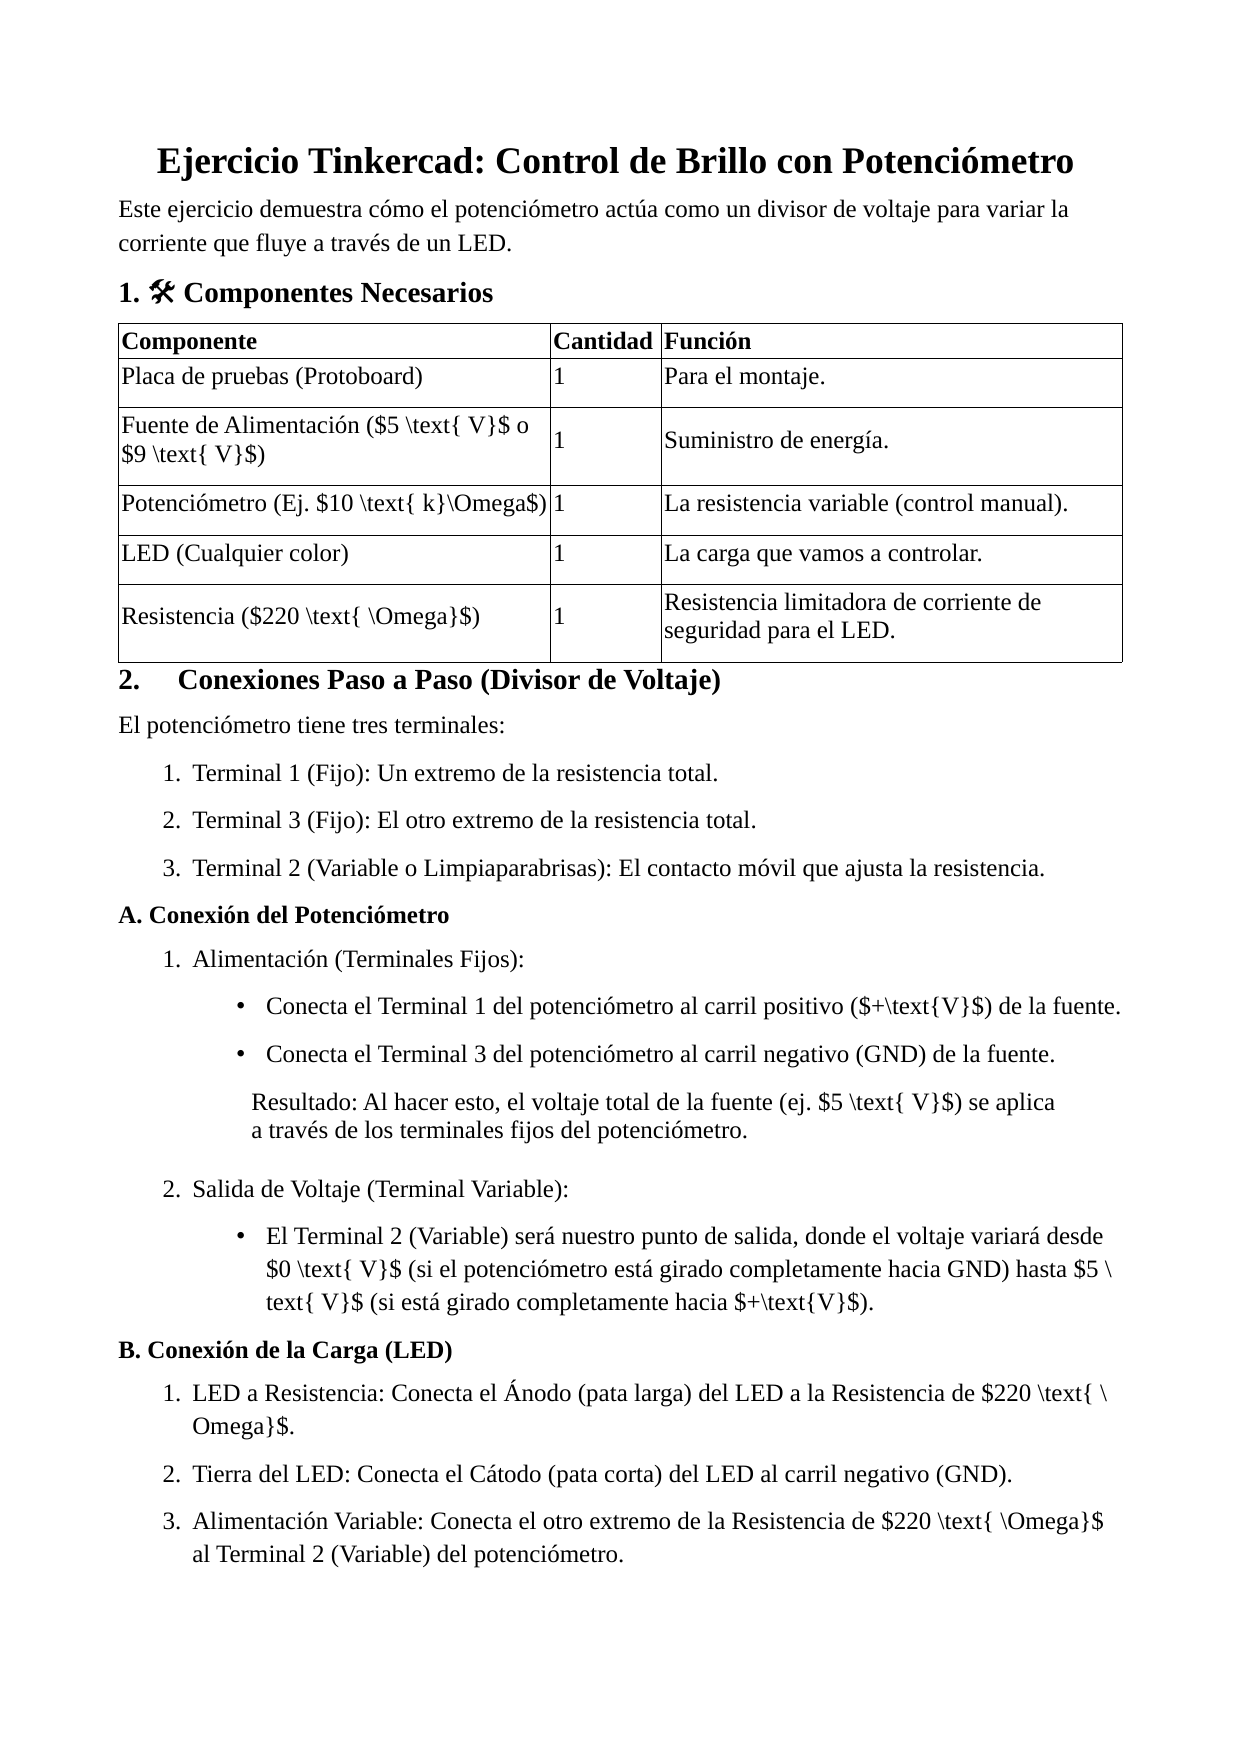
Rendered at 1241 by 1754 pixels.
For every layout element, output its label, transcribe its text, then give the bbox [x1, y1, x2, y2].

table_cell 1 [551, 585, 661, 662]
table_cell La resistencia variable (control manual). [662, 486, 1122, 534]
table_cell 1 [551, 359, 661, 407]
list Salida de Voltaje (Terminal Variable): [162, 1174, 1122, 1202]
table_cell La carga que vamos a controlar. [662, 536, 1122, 584]
list Terminal 1 (Fijo): Un extremo de la resistencia total. [162, 758, 1122, 786]
list Alimentación (Terminales Fijos): [162, 944, 1122, 973]
table_cell Potenciómetro (Ej. $10 \text{ k}\Omega$) [119, 486, 550, 534]
subtitle 🔆 Ejercicio Tinkercad: Control de Brillo con Potenciómetro [118, 139, 1122, 182]
list Terminal 3 (Fijo): El otro extremo de la resistencia total. [162, 805, 1122, 834]
subtitle 2. 🔌 Conexiones Paso a Paso (Divisor de Voltaje) [118, 663, 1122, 696]
list Terminal 2 (Variable o Limpiaparabrisas): El contacto móvil que ajusta la resistencia. [162, 853, 1122, 882]
table_cell Suministro de energía. [662, 408, 1122, 485]
text El potenciómetro tiene tres terminales: [118, 710, 1122, 739]
table_cell Placa de pruebas (Protoboard) [119, 359, 550, 407]
table_cell Resistencia ($220 \text{ \Omega}$) [119, 585, 550, 662]
table_cell Fuente de Alimentación ($5 \text{ V}$ o $9 \text{ V}$) [119, 408, 550, 485]
list Tierra del LED: Conecta el Cátodo (pata corta) del LED al carril negativo (GND). [162, 1459, 1122, 1488]
list El Terminal 2 (Variable) será nuestro punto de salida, donde el voltaje variará desde $0 \text{ V}$ (si el potenciómetro está girado completamente hacia GND) hasta $5 \text{ V}$ (si está girado completamente hacia $+\text{V}$). [236, 1221, 1122, 1316]
table_header Cantidad [551, 324, 661, 358]
list LED a Resistencia: Conecta el Ánodo (pata larga) del LED a la Resistencia de $220 \text{ \Omega}$. [162, 1378, 1122, 1440]
subtitle B. Conexión de la Carga (LED) [118, 1335, 1122, 1364]
subtitle A. Conexión del Potenciómetro [118, 901, 1122, 929]
table_cell 1 [551, 536, 661, 584]
text Este ejercicio demuestra cómo el potenciómetro actúa como un divisor de voltaje para variar la corriente que fluye a través de un LED. [118, 194, 1122, 256]
table_cell LED (Cualquier color) [119, 536, 550, 584]
table_header Componente [119, 324, 550, 358]
table_header Función [662, 324, 1122, 358]
list Conecta el Terminal 1 del potenciómetro al carril positivo ($+\text{V}$) de la fuente. [236, 991, 1122, 1020]
table_cell 1 [551, 408, 661, 485]
list Conecta el Terminal 3 del potenciómetro al carril negativo (GND) de la fuente. [236, 1039, 1122, 1068]
table_cell 1 [551, 486, 661, 534]
table_cell Para el montaje. [662, 359, 1122, 407]
table_cell Resistencia limitadora de corriente de seguridad para el LED. [662, 585, 1122, 662]
list Resultado: Al hacer esto, el voltaje total de la fuente (ej. $5 \text{ V}$) se aplica a través de los terminales fijos del potenciómetro. [222, 1087, 1063, 1144]
list Alimentación Variable: Conecta el otro extremo de la Resistencia de $220 \text{ \Omega}$ al Terminal 2 (Variable) del potenciómetro. [162, 1506, 1122, 1568]
subtitle 1. 🛠️ Componentes Necesarios [118, 275, 1122, 309]
